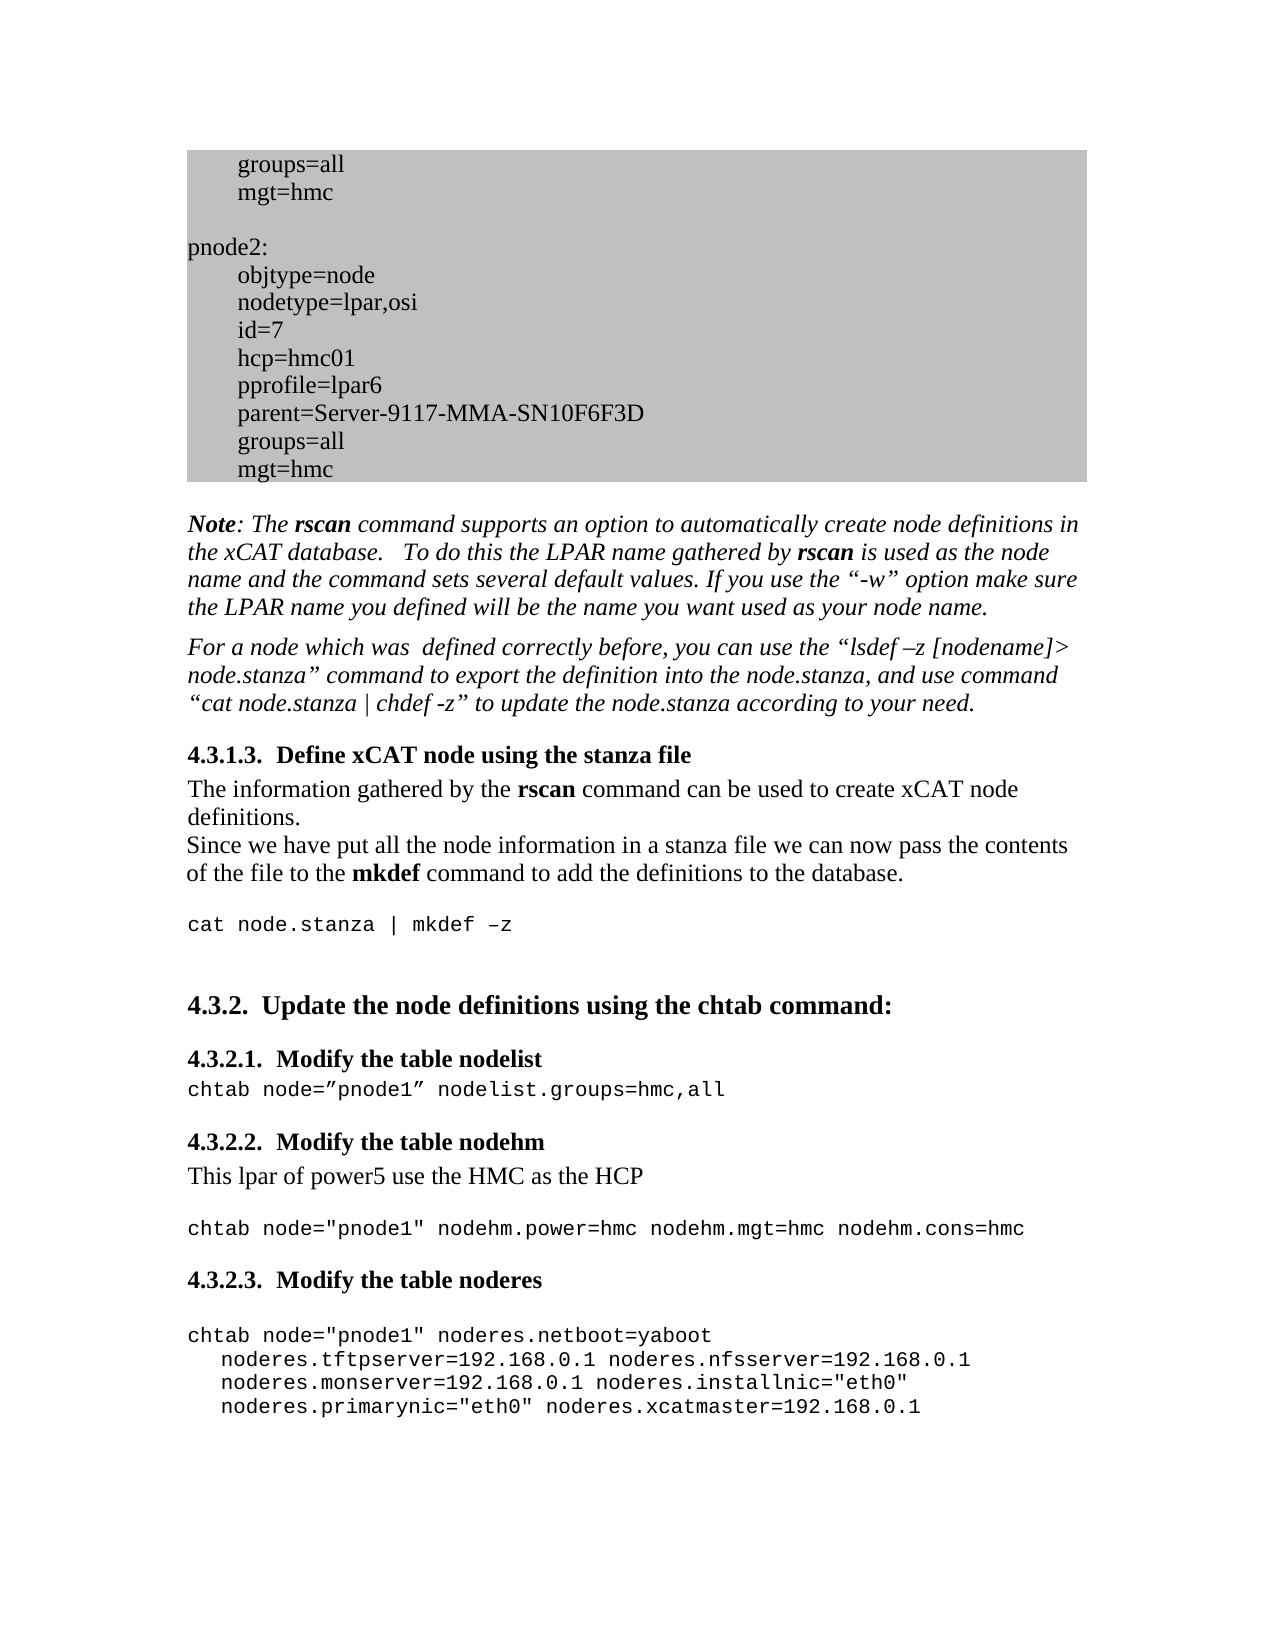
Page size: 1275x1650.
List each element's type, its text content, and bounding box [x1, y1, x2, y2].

text chtab node=”pnode1” nodelist.groups=hmc,all [187, 1079, 1087, 1103]
list Note: The rscan command supports an option to automatically create node definitions in the xCAT database. To do this the LPAR name gathered by rscan is used as the node name and the command sets several default values. If you use the “-w” option make sure the LPAR name you defined will be the name you want used as your node name. [187, 510, 1087, 621]
subtitle Modify the table nodehm [187, 1128, 1087, 1156]
subtitle Update the node definitions using the chtab command: [187, 991, 1087, 1021]
text chtab node="pnode1" noderes.netboot=yaboot noderes.tftpserver=192.168.0.1 noderes.nfsserver=192.168.0.1 noderes.monserver=192.168.0.1 noderes.installnic="eth0" noderes.primarynic="eth0" noderes.xcatmaster=192.168.0.1 [187, 1325, 1087, 1420]
text nodetype=lpar,osi [187, 288, 1087, 316]
text pnode2: [187, 233, 1087, 261]
text hcp=hmc01 [187, 344, 1087, 372]
text mgt=hmc [187, 455, 1087, 482]
text pprofile=lpar6 [187, 372, 1087, 399]
subtitle Modify the table nodelist [187, 1046, 1087, 1073]
text groups=all [187, 150, 1087, 178]
text mgt=hmc [187, 178, 1087, 205]
text id=7 [187, 316, 1087, 344]
text chtab node="pnode1" nodehm.power=hmc nodehm.mgt=hmc nodehm.cons=hmc [187, 1217, 1087, 1241]
text parent=Server-9117-MMA-SN10F6F3D [187, 399, 1087, 427]
text groups=all [187, 427, 1087, 455]
text The information gathered by the rscan command can be used to create xCAT node definitions. [187, 776, 1087, 831]
subtitle Define xCAT node using the stanza file [187, 742, 1087, 769]
text For a node which was defined correctly before, you can use the “lsdef –z [nodename]> node.stanza” command to export the definition into the node.stanza, and use command “cat node.stanza | chdef -z” to update the node.stanza according to your need. [187, 633, 1087, 717]
text Since we have put all the node information in a stanza file we can now pass the contents of the file to the mkdef command to add the definitions to the database. [186, 831, 1087, 886]
text This lpar of power5 use the HMC as the HCP [187, 1162, 1087, 1190]
subtitle Modify the table noderes [187, 1266, 1087, 1294]
text cat node.stanza | mkdef –z [187, 914, 1087, 938]
text objtype=node [187, 261, 1087, 288]
